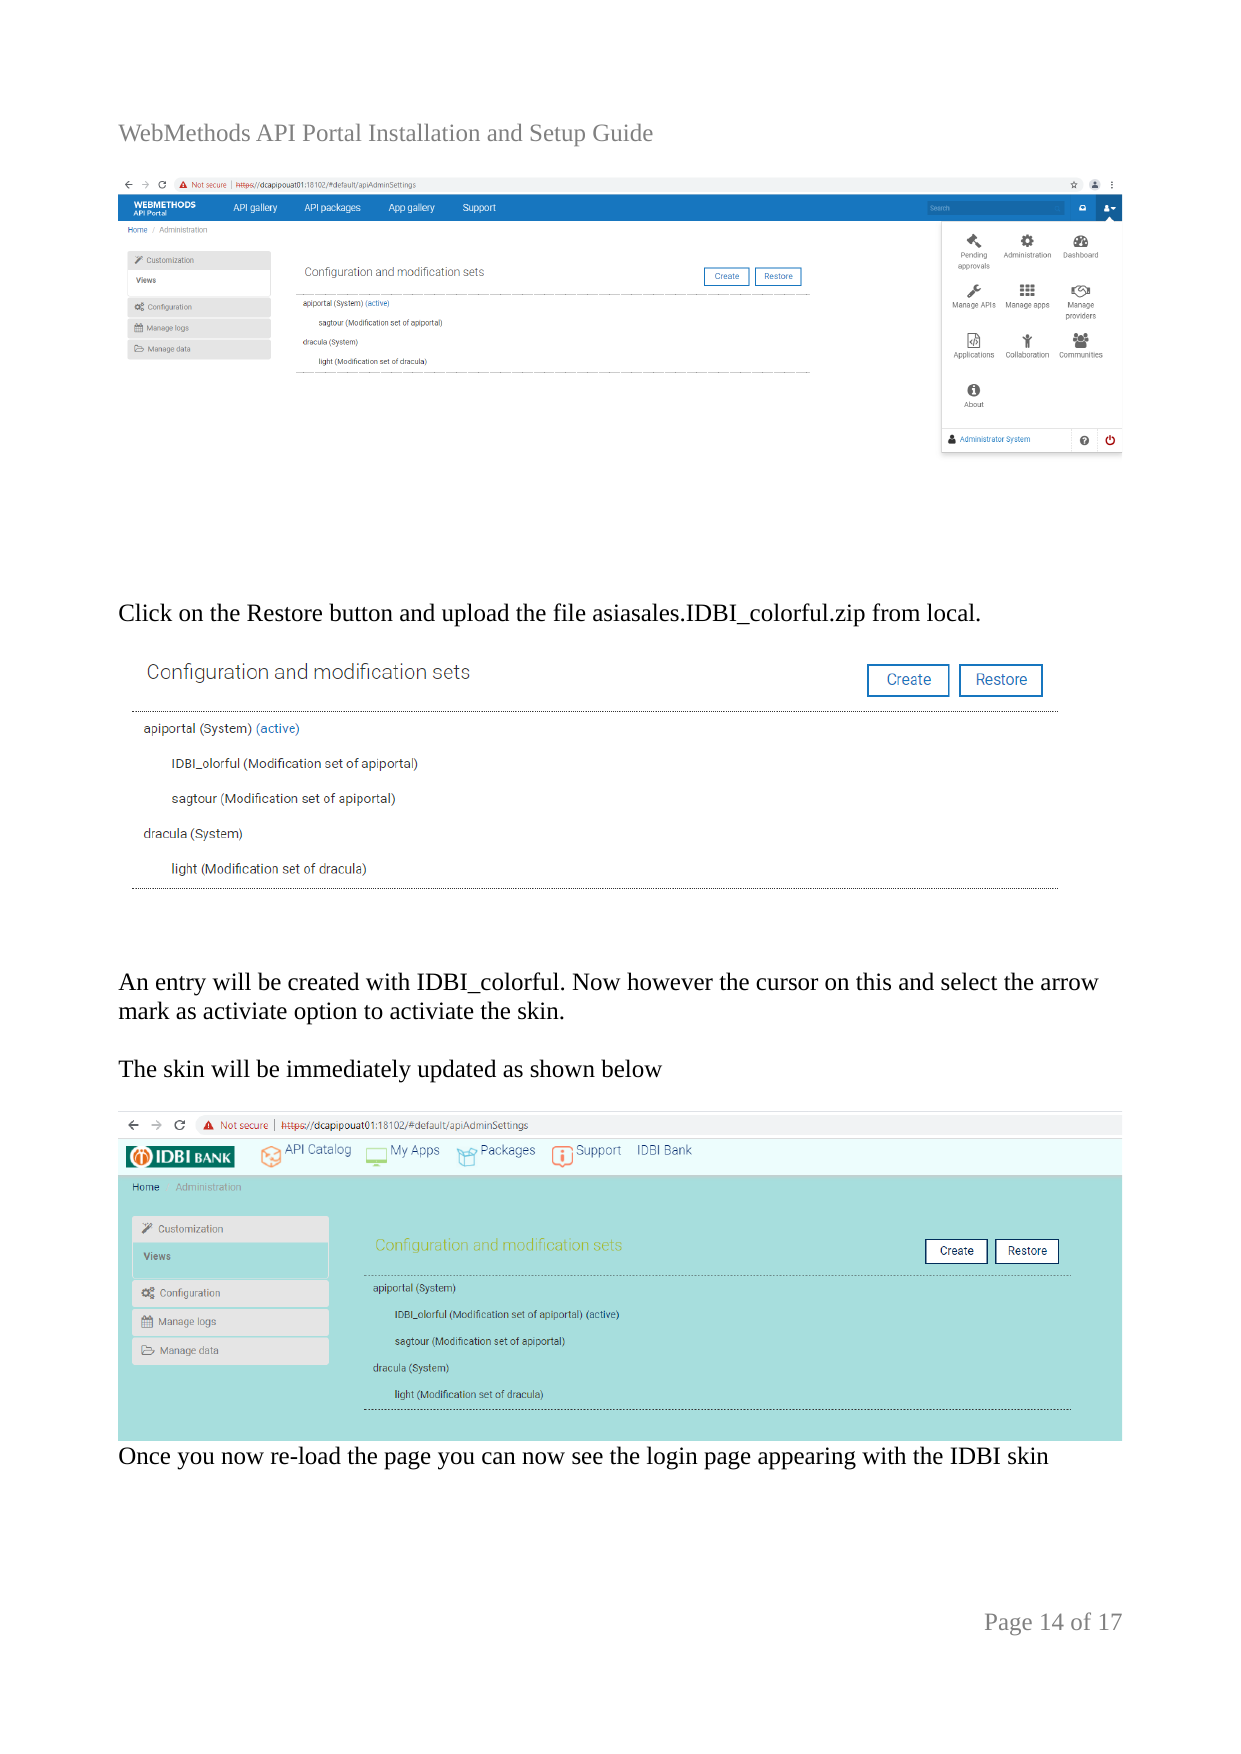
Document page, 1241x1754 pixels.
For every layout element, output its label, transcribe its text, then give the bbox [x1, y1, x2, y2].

picture [118, 176, 1123, 484]
picture [118, 656, 1123, 910]
text Click on the Restore button and upload the file asiasales.IDBI_colorful.zip from local. [118, 598, 1122, 627]
picture [118, 1111, 1123, 1441]
text An entry will be created with IDBI_colorful. Now however the cursor on this and select the arrow mark as activiate option to activiate the skin. [118, 967, 1122, 1025]
text Once you now re-load the page you can now see the login page appearing with the IDBI skin [118, 1441, 1122, 1470]
text The skin will be immediately updated as shown below [118, 1054, 1122, 1082]
